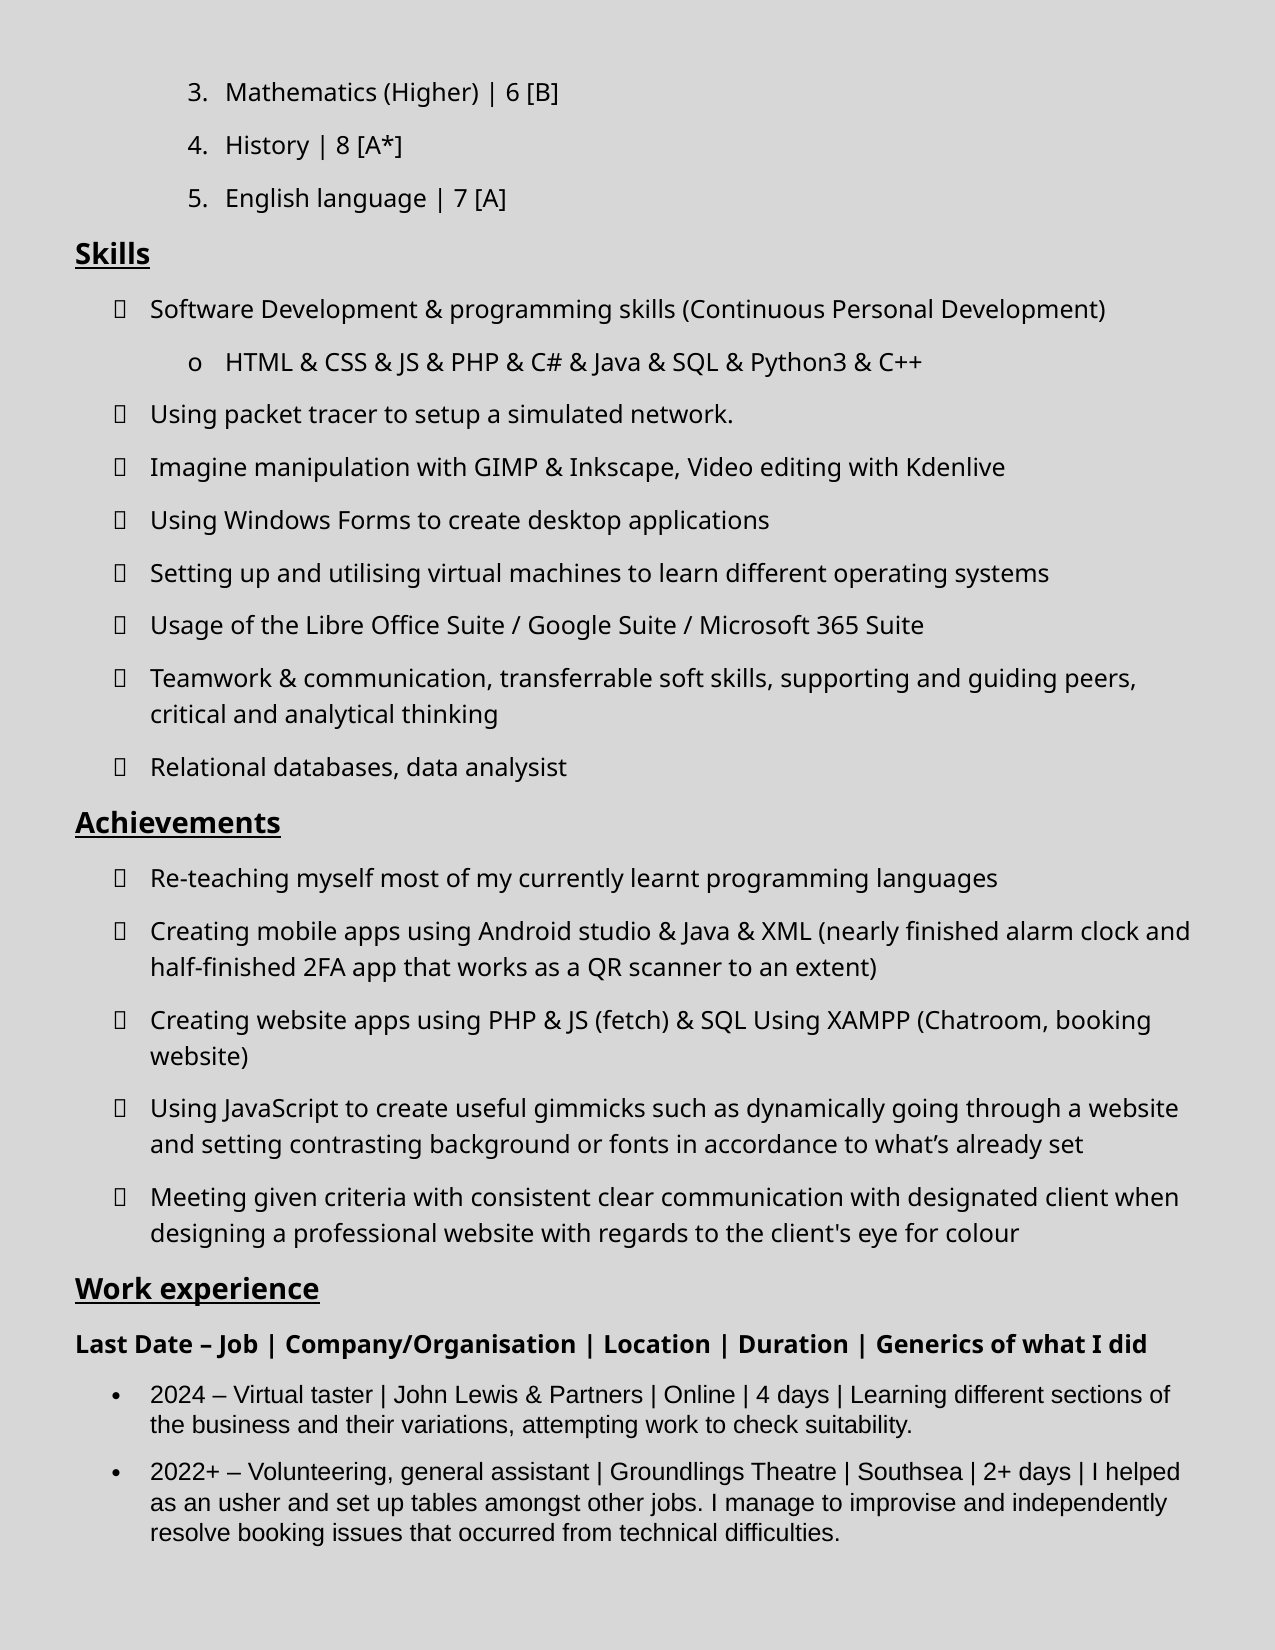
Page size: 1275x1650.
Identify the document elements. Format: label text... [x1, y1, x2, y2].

list History | 8 [A*] [187, 128, 1200, 162]
list Software Development & programming skills (Continuous Personal Development) [112, 292, 1200, 326]
list Using JavaScript to create useful gimmicks such as dynamically going through a website and setting contrasting background or fonts in accordance to what’s already set [112, 1091, 1200, 1161]
list 2022+ – Volunteering, general assistant | Groundlings Theatre | Southsea | 2+ days | I helped as an usher and set up tables amongst other jobs. I manage to improvise and independently resolve booking issues that occurred from technical difficulties. [112, 1457, 1200, 1547]
list Re-teaching myself most of my currently learnt programming languages [112, 861, 1200, 895]
list English language | 7 [A] [187, 180, 1200, 214]
list Meeting given criteria with consistent clear communication with designated client when designing a professional website with regards to the client's eye for colour [112, 1180, 1200, 1250]
list Mathematics (Higher) | 6 [B] [187, 75, 1200, 109]
list Using packet tracer to setup a simulated network. [112, 397, 1200, 431]
list Relational databases, data analysist [112, 749, 1200, 783]
list Creating website apps using PHP & JS (fetch) & SQL Using XAMPP (Chatroom, booking website) [112, 1002, 1200, 1072]
list Teamwork & communication, transferrable soft skills, supporting and guiding peers, critical and analytical thinking [112, 661, 1200, 731]
list Using Windows Forms to create desktop applications [112, 503, 1200, 537]
list Setting up and utilising virtual machines to learn different operating systems [112, 555, 1200, 589]
text Skills [75, 233, 1200, 273]
list 2024 – Virtual taster | John Lewis & Partners | Online | 4 days | Learning different sections of the business and their variations, attempting work to check suitability. [112, 1380, 1200, 1439]
list Creating mobile apps using Android studio & Java & XML (nearly finished alarm clock and half-finished 2FA app that works as a QR scanner to an extent) [112, 913, 1200, 984]
list HTML & CSS & JS & PHP & C# & Java & SQL & Python3 & C++ [187, 344, 1200, 378]
text Last Date – Job | Company/Organisation | Location | Duration | Generics of what I did [75, 1327, 1200, 1361]
text Achievements [75, 802, 1200, 842]
text Work experience [75, 1268, 1200, 1308]
list Usage of the Libre Office Suite / Google Suite / Microsoft 365 Suite [112, 608, 1200, 642]
list Imagine manipulation with GIMP & Inkscape, Video editing with Kdenlive [112, 450, 1200, 484]
